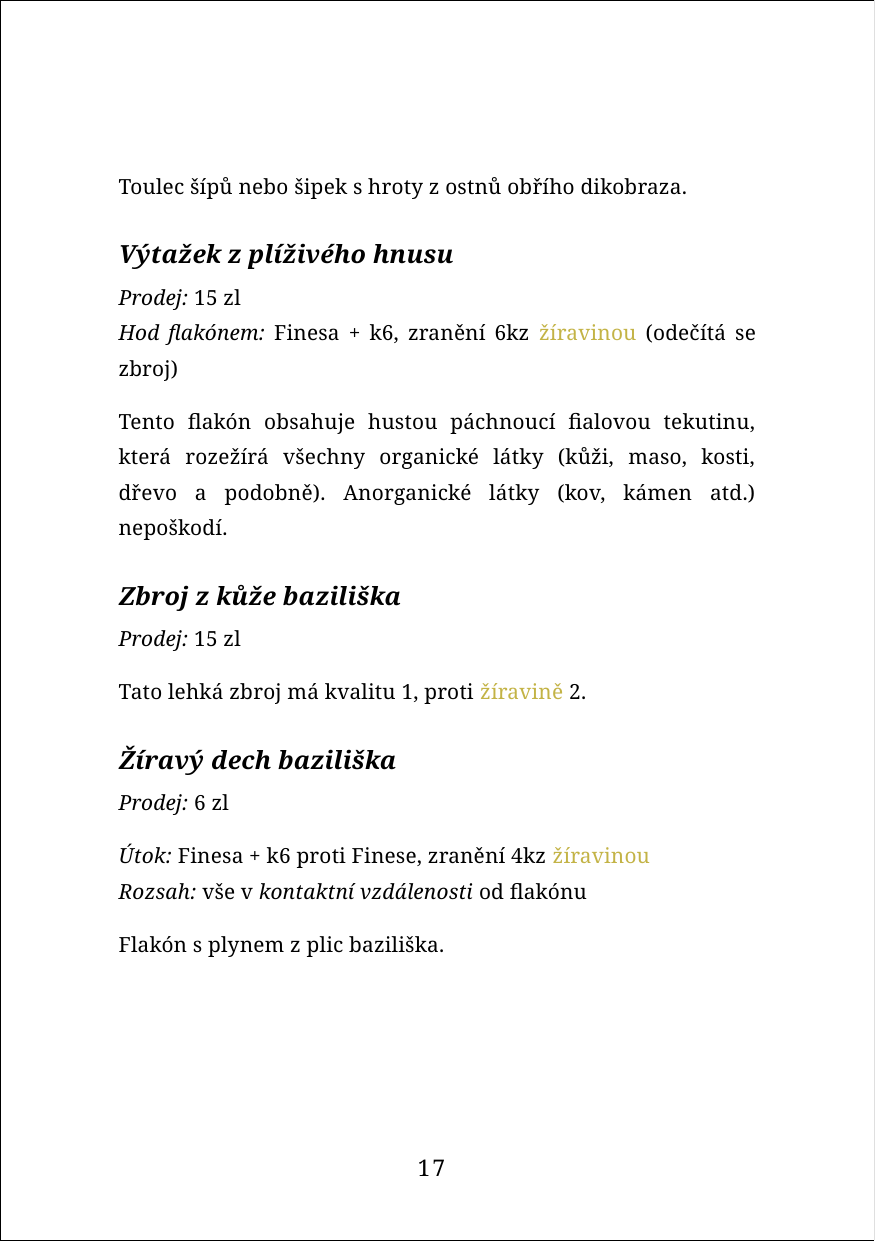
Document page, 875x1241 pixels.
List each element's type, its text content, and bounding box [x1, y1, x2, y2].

text Toulec šípů nebo šipek s hroty z ostnů obřího dikobraza. [118, 172, 756, 200]
text Tento flakón obsahuje hustou páchnoucí fialovou tekutinu, která rozežírá všechny organické látky (kůži, maso, kosti, dřevo a podobně). Anorganické látky (kov, kámen atd.) nepoškodí. [118, 407, 756, 542]
text Útok: Finesa + k6 proti Finese, zranění 4kz žíravinou Rozsah: vše v kontaktní vzdálenosti od flakónu [118, 842, 756, 906]
subtitle Žíravý dech baziliška [118, 742, 756, 777]
subtitle Zbroj z kůže baziliška [118, 578, 756, 612]
text Tato lehká zbroj má kvalitu 1, proti žíravině 2. [118, 677, 756, 706]
subtitle Výtažek z plíživého hnusu [118, 237, 756, 271]
text Prodej: 15 zl Hod flakónem: Finesa + k6, zranění 6kz žíravinou (odečítá se zbroj) [118, 283, 756, 382]
text Prodej: 6 zl [118, 788, 756, 817]
text Flakón s plynem z plic baziliška. [118, 930, 756, 959]
text Prodej: 15 zl [118, 624, 756, 653]
